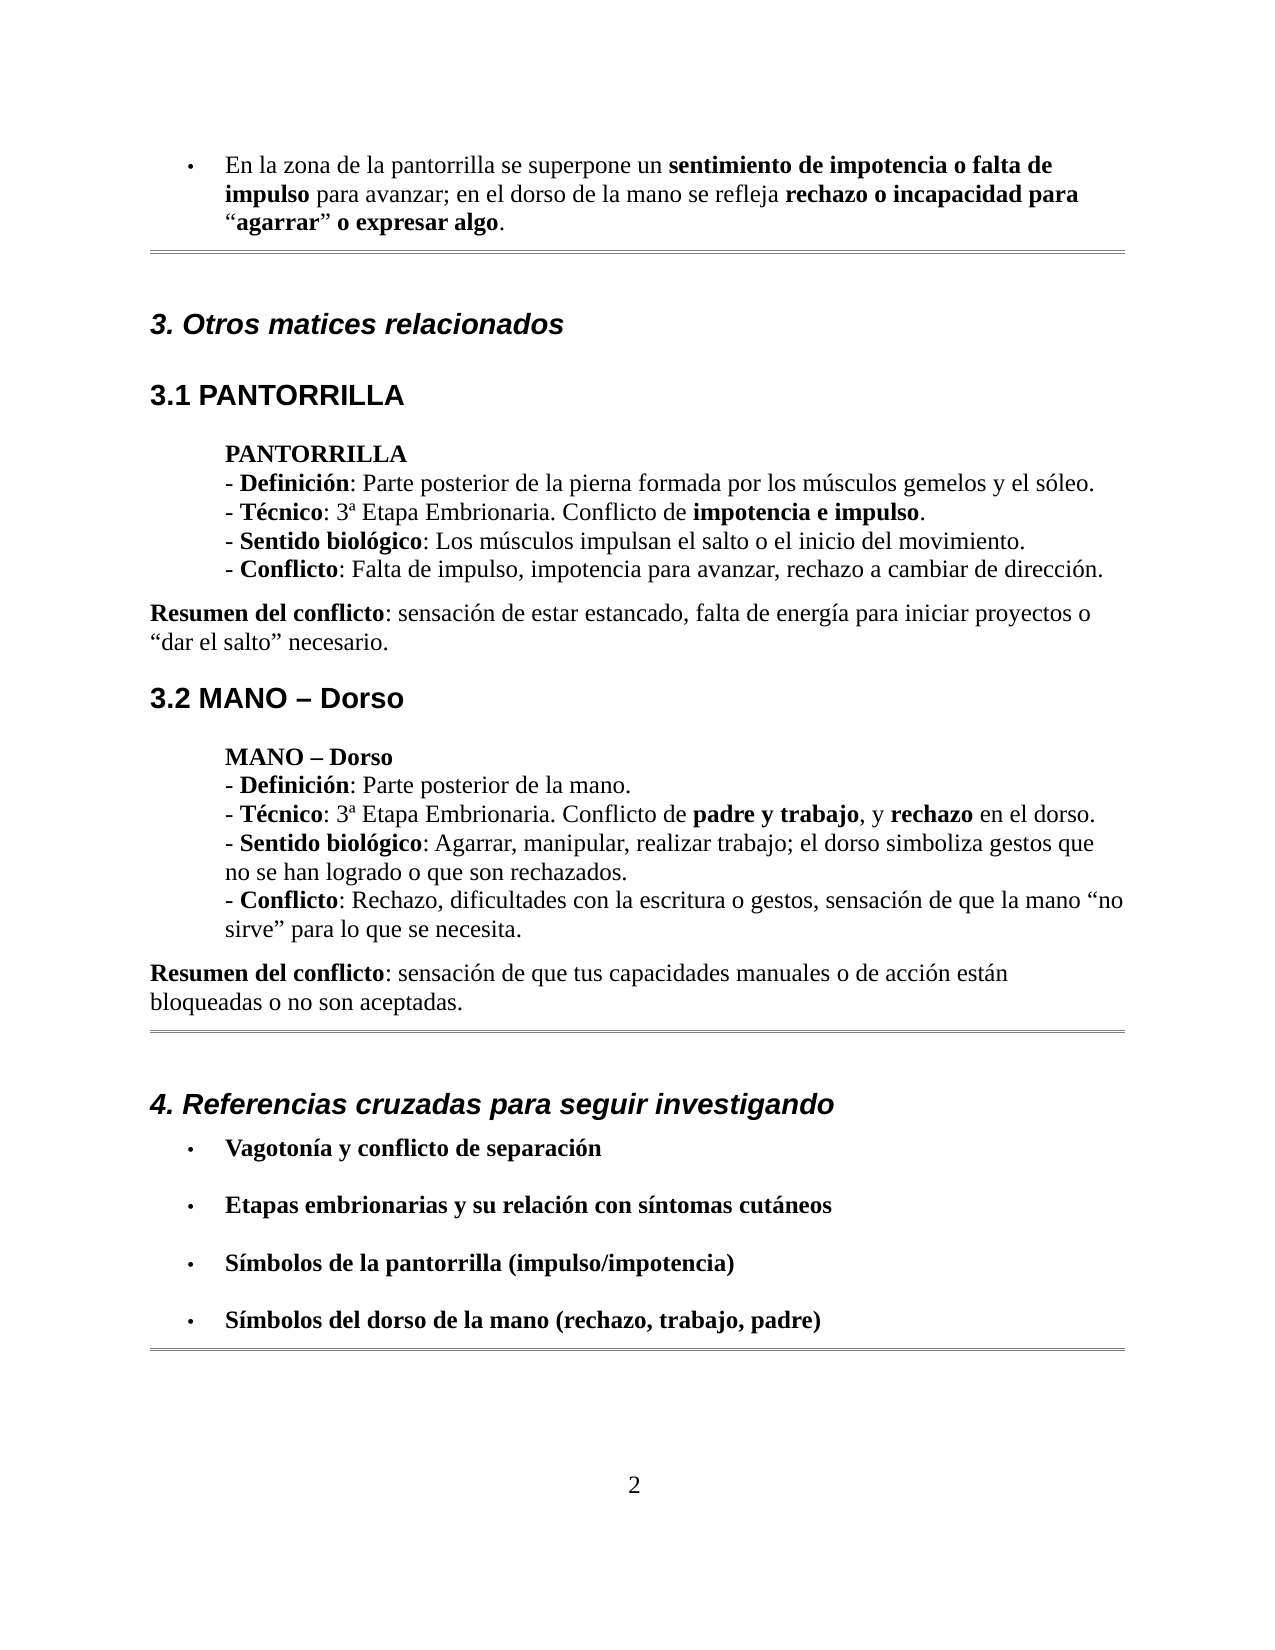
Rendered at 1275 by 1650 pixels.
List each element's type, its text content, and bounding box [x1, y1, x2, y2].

text Resumen del conflicto: sensación de que tus capacidades manuales o de acción están bloqueadas o no son aceptadas. [150, 958, 1125, 1016]
subtitle 3.2 MANO – Dorso [150, 681, 1125, 714]
list Símbolos del dorso de la mano (rechazo, trabajo, padre) [187, 1305, 1125, 1334]
list En la zona de la pantorrilla se superpone un sentimiento de impotencia o falta de impulso para avanzar; en el dorso de la mano se refleja rechazo o incapacidad para “agarrar” o expresar algo. [187, 150, 1125, 236]
list Etapas embrionarias y su relación con síntomas cutáneos [187, 1190, 1125, 1248]
text PANTORRILLA - Definición: Parte posterior de la pierna formada por los músculos gemelos y el sóleo. - Técnico: 3ª Etapa Embrionaria. Conflicto de impotencia e impulso. - Sentido biológico: Los músculos impulsan el salto o el inicio del movimiento. - Conflicto: Falta de impulso, impotencia para avanzar, rechazo a cambiar de dirección. [225, 439, 1125, 583]
subtitle 3. Otros matices relacionados [150, 307, 1125, 341]
list Vagotonía y conflicto de separación [187, 1133, 1125, 1190]
subtitle 3.1 PANTORRILLA [150, 378, 1125, 412]
text Resumen del conflicto: sensación de estar estancado, falta de energía para iniciar proyectos o “dar el salto” necesario. [150, 598, 1125, 656]
subtitle 4. Referencias cruzadas para seguir investigando [150, 1087, 1125, 1120]
text MANO – Dorso - Definición: Parte posterior de la mano. - Técnico: 3ª Etapa Embrionaria. Conflicto de padre y trabajo, y rechazo en el dorso. - Sentido biológico: Agarrar, manipular, realizar trabajo; el dorso simboliza gestos que no se han logrado o que son rechazados. - Conflicto: Rechazo, dificultades con la escritura o gestos, sensación de que la mano “no sirve” para lo que se necesita. [225, 742, 1125, 943]
list Símbolos de la pantorrilla (impulso/impotencia) [187, 1248, 1125, 1305]
